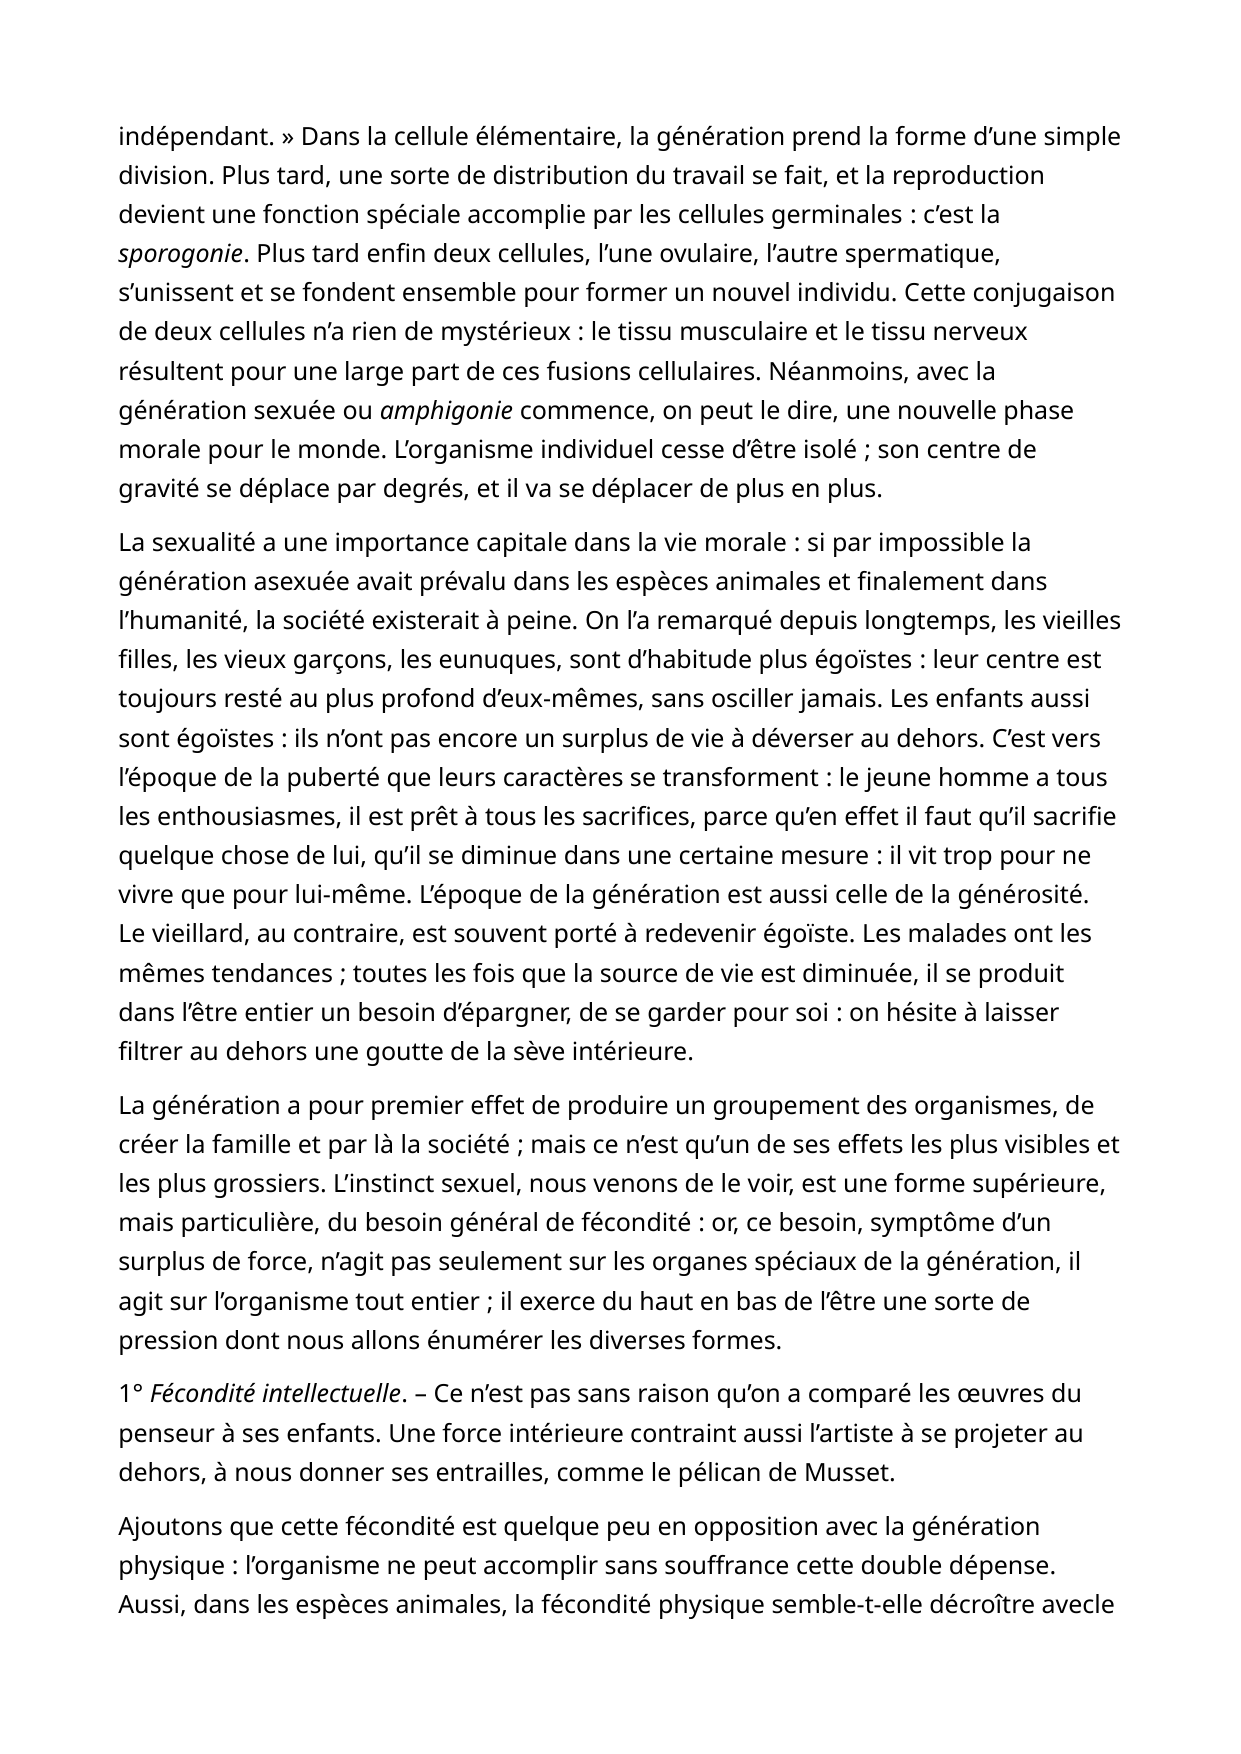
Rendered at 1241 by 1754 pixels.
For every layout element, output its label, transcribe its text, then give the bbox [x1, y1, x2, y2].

text 1° Fécondité intellectuelle. – Ce n’est pas sans raison qu’on a comparé les œuvres du penseur à ses enfants. Une force intérieure contraint aussi l’artiste à se projeter au dehors, à nous donner ses entrailles, comme le pélican de Musset. [118, 1376, 1122, 1488]
text La génération a pour premier effet de produire un groupement des organismes, de créer la famille et par là la société ; mais ce n’est qu’un de ses effets les plus visibles et les plus grossiers. L’instinct sexuel, nous venons de le voir, est une forme supérieure, mais particulière, du besoin général de fécondité : or, ce besoin, symptôme d’un surplus de force, n’agit pas seulement sur les organes spéciaux de la génération, il agit sur l’organisme tout entier ; il exerce du haut en bas de l’être une sorte de pression dont nous allons énumérer les diverses formes. [118, 1087, 1122, 1356]
text La sexualité a une importance capitale dans la vie morale : si par impossible la génération asexuée avait prévalu dans les espèces animales et finalement dans l’humanité, la société existerait à peine. On l’a remarqué depuis longtemps, les vieilles filles, les vieux garçons, les eunuques, sont d’habitude plus égoïstes : leur centre est toujours resté au plus profond d’eux-mêmes, sans osciller jamais. Les enfants aussi sont égoïstes : ils n’ont pas encore un surplus de vie à déverser au dehors. C’est vers l’époque de la puberté que leurs caractères se transforment : le jeune homme a tous les enthousiasmes, il est prêt à tous les sacrifices, parce qu’en effet il faut qu’il sacrifie quelque chose de lui, qu’il se diminue dans une certaine mesure : il vit trop pour ne vivre que pour lui-même. L’époque de la génération est aussi celle de la générosité. Le vieillard, au contraire, est souvent porté à redevenir égoïste. Les malades ont les mêmes tendances ; toutes les fois que la source de vie est diminuée, il se produit dans l’être entier un besoin d’épargner, de se garder pour soi : on hésite à laisser filtrer au dehors une goutte de la sève intérieure. [118, 524, 1122, 1068]
text Ajoutons que cette fécondité est quelque peu en opposition avec la génération physique : l’organisme ne peut accomplir sans souffrance cette double dépense. Aussi, dans les espèces animales, la fécondité physique semble-t-elle décroître avecle [118, 1508, 1122, 1621]
text indépendant. » Dans la cellule élémentaire, la génération prend la forme d’une simple division. Plus tard, une sorte de distribution du travail se fait, et la reproduction devient une fonction spéciale accomplie par les cellules germinales : c’est la sporogonie. Plus tard enfin deux cellules, l’une ovulaire, l’autre spermatique, s’unissent et se fondent ensemble pour former un nouvel individu. Cette conjugaison de deux cellules n’a rien de mystérieux : le tissu musculaire et le tissu nerveux résultent pour une large part de ces fusions cellulaires. Néanmoins, avec la génération sexuée ou amphigonie commence, on peut le dire, une nouvelle phase morale pour le monde. L’organisme individuel cesse d’être isolé ; son centre de gravité se déplace par degrés, et il va se déplacer de plus en plus. [118, 118, 1122, 505]
